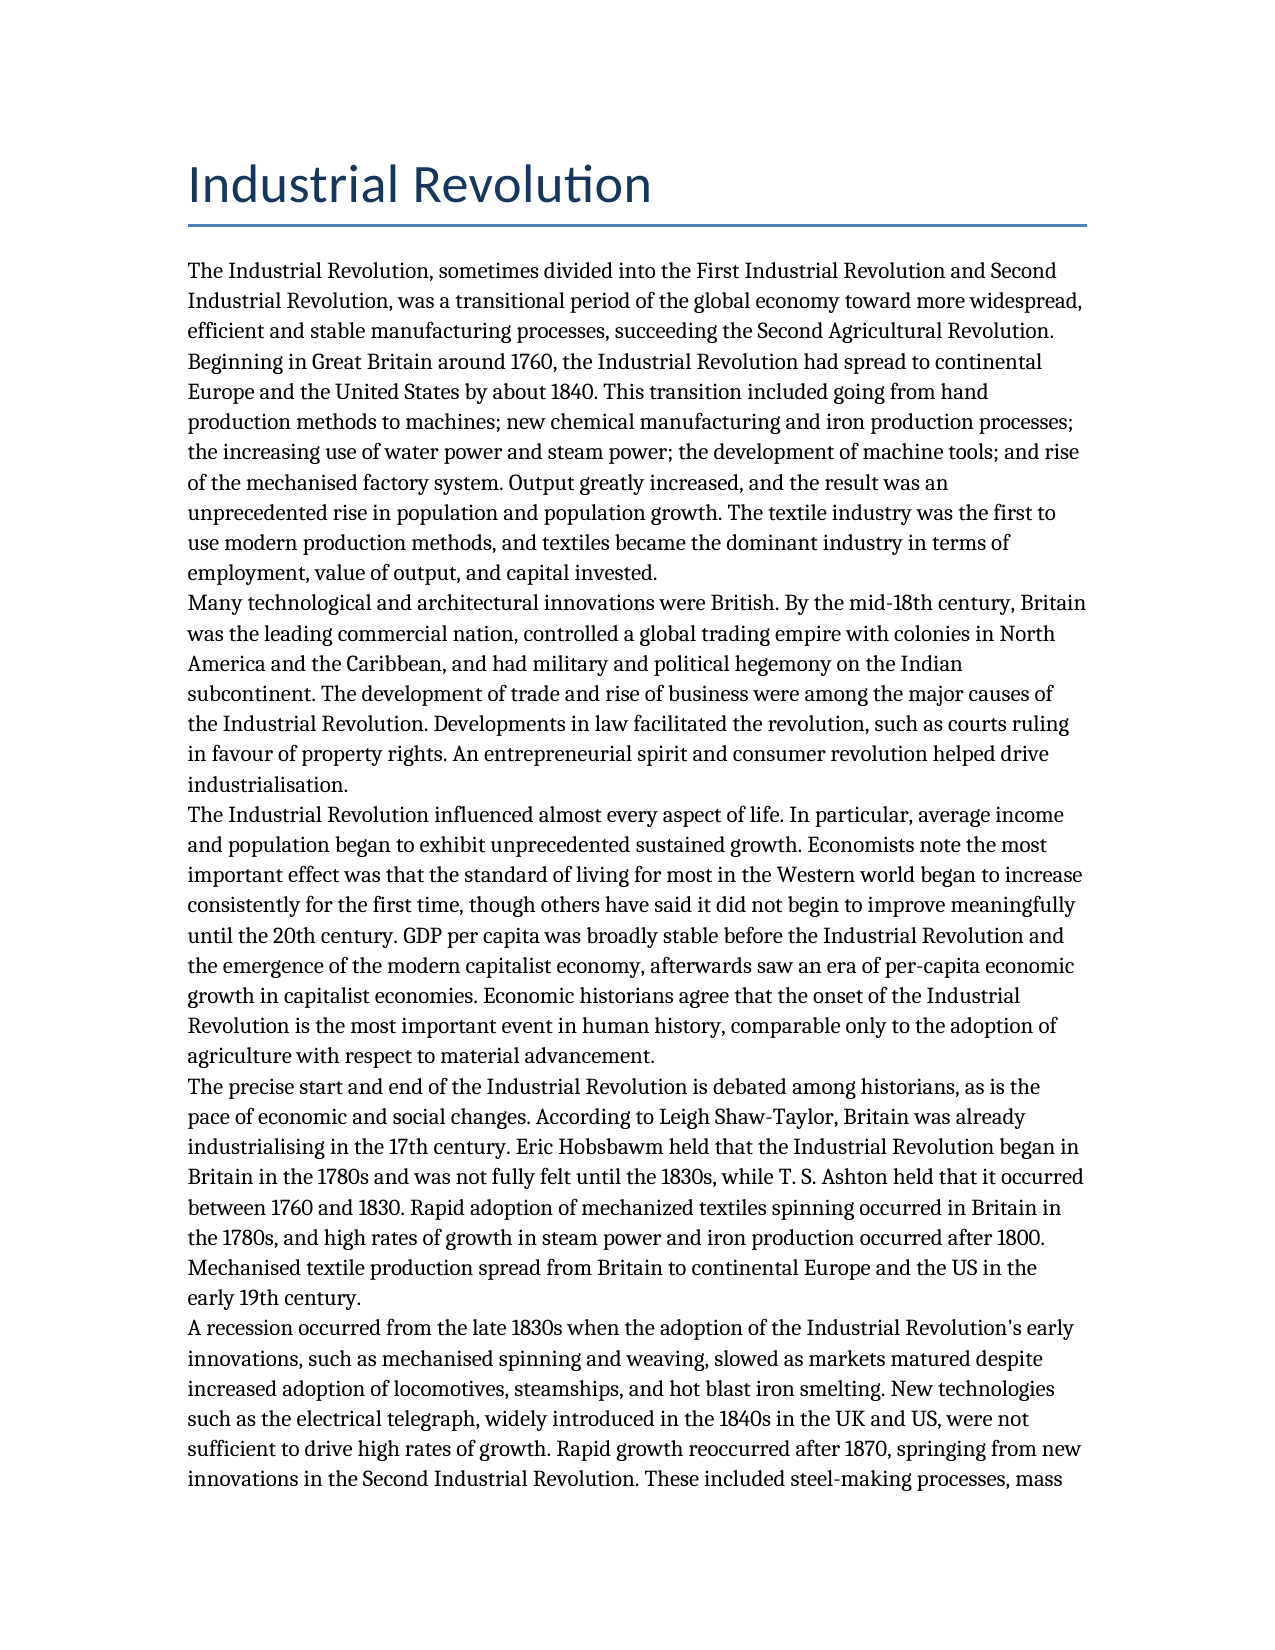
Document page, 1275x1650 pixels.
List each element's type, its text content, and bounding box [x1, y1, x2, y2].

text The Industrial Revolution, sometimes divided into the First Industrial Revolution and Second Industrial Revolution, was a transitional period of the global economy toward more widespread, efficient and stable manufacturing processes, succeeding the Second Agricultural Revolution. Beginning in Great Britain around 1760, the Industrial Revolution had spread to continental Europe and the United States by about 1840. This transition included going from hand production methods to machines; new chemical manufacturing and iron production processes; the increasing use of water power and steam power; the development of machine tools; and rise of the mechanised factory system. Output greatly increased, and the result was an unprecedented rise in population and population growth. The textile industry was the first to use modern production methods, and textiles became the dominant industry in terms of employment, value of output, and capital invested. Many technological and architectural innovations were British. By the mid-18th century, Britain was the leading commercial nation, controlled a global trading empire with colonies in North America and the Caribbean, and had military and political hegemony on the Indian subcontinent. The development of trade and rise of business were among the major causes of the Industrial Revolution. Developments in law facilitated the revolution, such as courts ruling in favour of property rights. An entrepreneurial spirit and consumer revolution helped drive industrialisation. The Industrial Revolution influenced almost every aspect of life. In particular, average income and population began to exhibit unprecedented sustained growth. Economists note the most important effect was that the standard of living for most in the Western world began to increase consistently for the first time, though others have said it did not begin to improve meaningfully until the 20th century. GDP per capita was broadly stable before the Industrial Revolution and the emergence of the modern capitalist economy, afterwards saw an era of per-capita economic growth in capitalist economies. Economic historians agree that the onset of the Industrial Revolution is the most important event in human history, comparable only to the adoption of agriculture with respect to material advancement. The precise start and end of the Industrial Revolution is debated among historians, as is the pace of economic and social changes. According to Leigh Shaw-Taylor, Britain was already industrialising in the 17th century. Eric Hobsbawm held that the Industrial Revolution began in Britain in the 1780s and was not fully felt until the 1830s, while T. S. Ashton held that it occurred between 1760 and 1830. Rapid adoption of mechanized textiles spinning occurred in Britain in the 1780s, and high rates of growth in steam power and iron production occurred after 1800. Mechanised textile production spread from Britain to continental Europe and the US in the early 19th century. A recession occurred from the late 1830s when the adoption of the Industrial Revolution's early innovations, such as mechanised spinning and weaving, slowed as markets matured despite increased adoption of locomotives, steamships, and hot blast iron smelting. New technologies such as the electrical telegraph, widely introduced in the 1840s in the UK and US, were not sufficient to drive high rates of growth. Rapid growth reoccurred after 1870, springing from new innovations in the Second Industrial Revolution. These included steel-making processes, mass [187, 258, 1087, 1492]
title Industrial Revolution [187, 150, 1087, 227]
